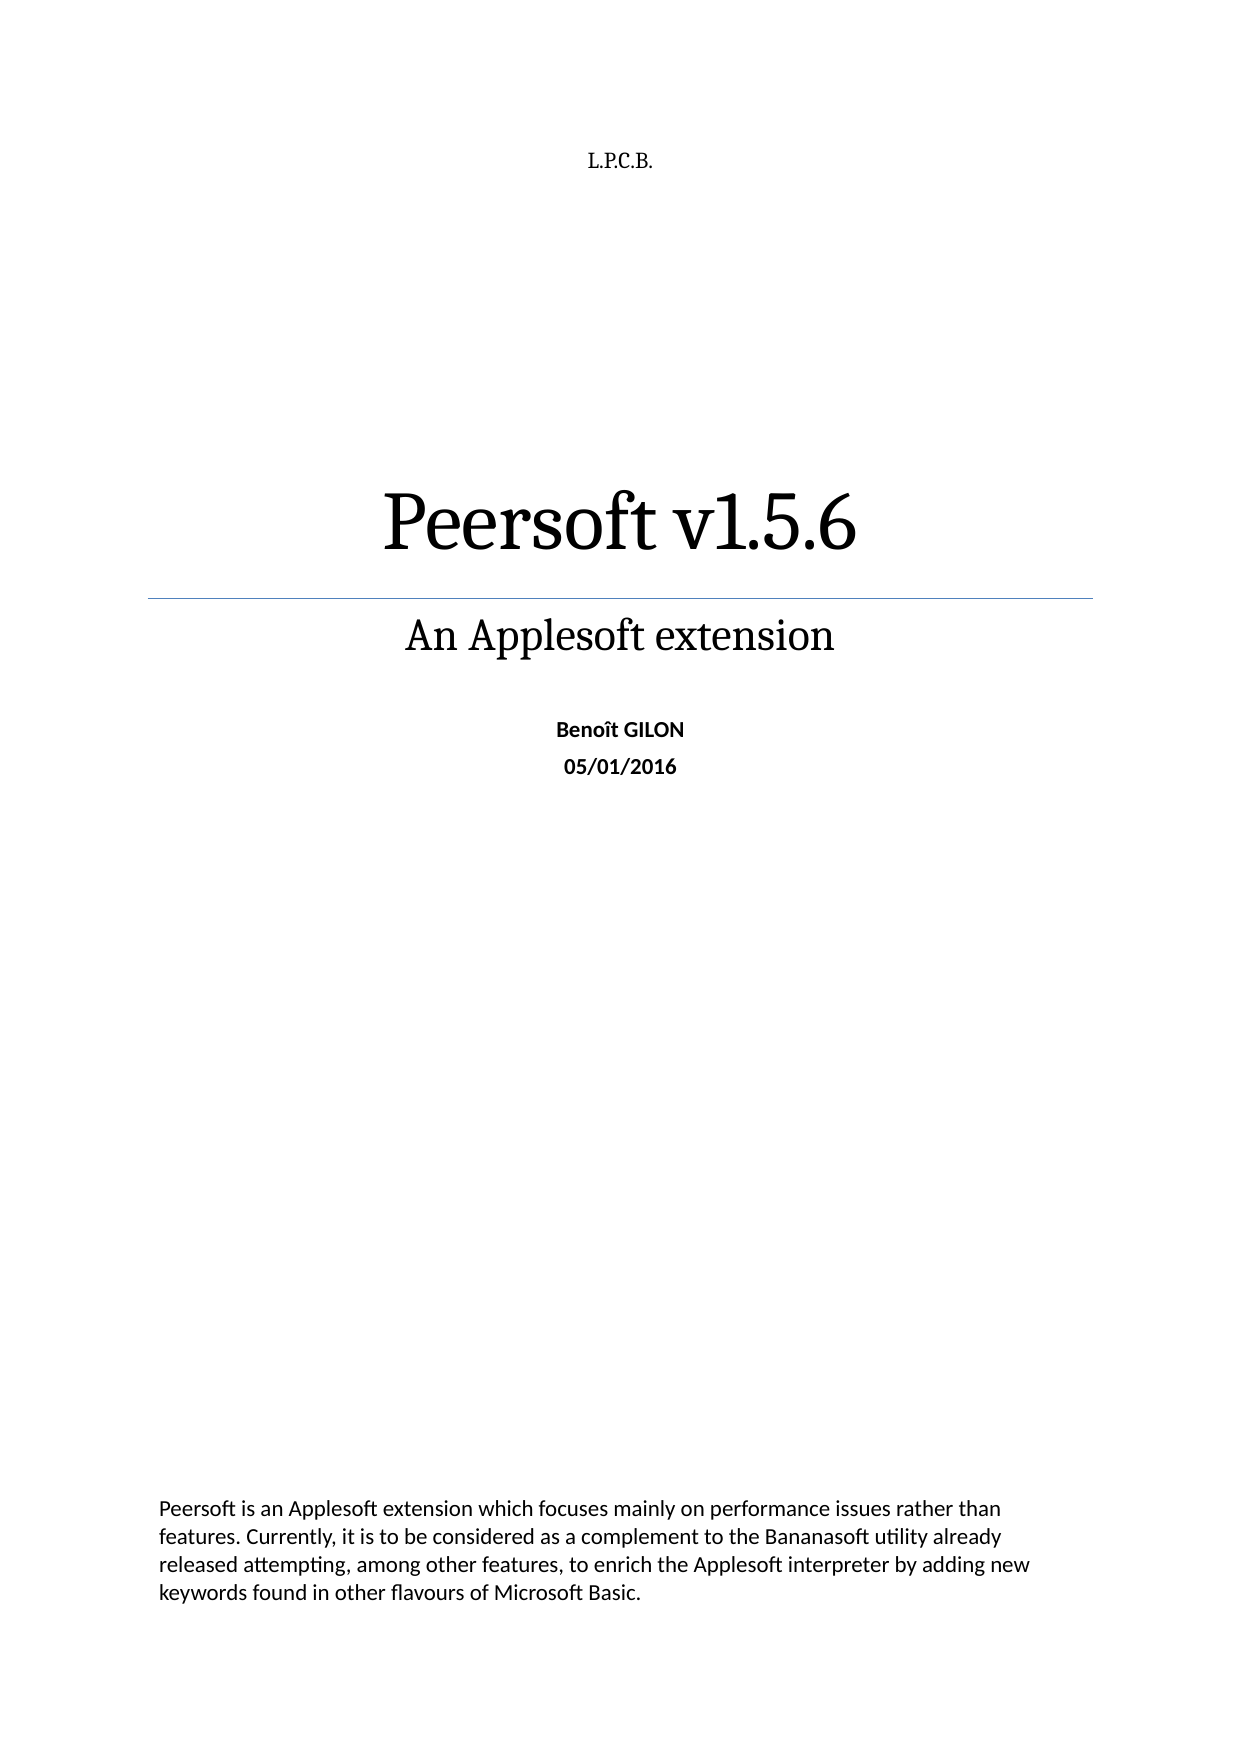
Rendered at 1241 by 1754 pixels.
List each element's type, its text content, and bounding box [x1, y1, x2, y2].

table_header L.P.C.B. [148, 148, 1093, 448]
table_cell An Applesoft extension [148, 599, 1093, 673]
table_header Peersoft is an Applesoft extension which focuses mainly on performance issues rather than features. Currently, it is to be considered as a complement to the Bananasoft utility already released attempting, among other features, to enrich the Applesoft interpreter by adding new keywords found in other flavours of Microsoft Basic. [148, 1494, 1093, 1606]
table_cell 05/01/2016 [148, 748, 1093, 785]
table_cell Benoît GILON [148, 710, 1093, 748]
table_cell Peersoft v1.5.6 [148, 448, 1093, 598]
table_cell [148, 673, 1093, 710]
